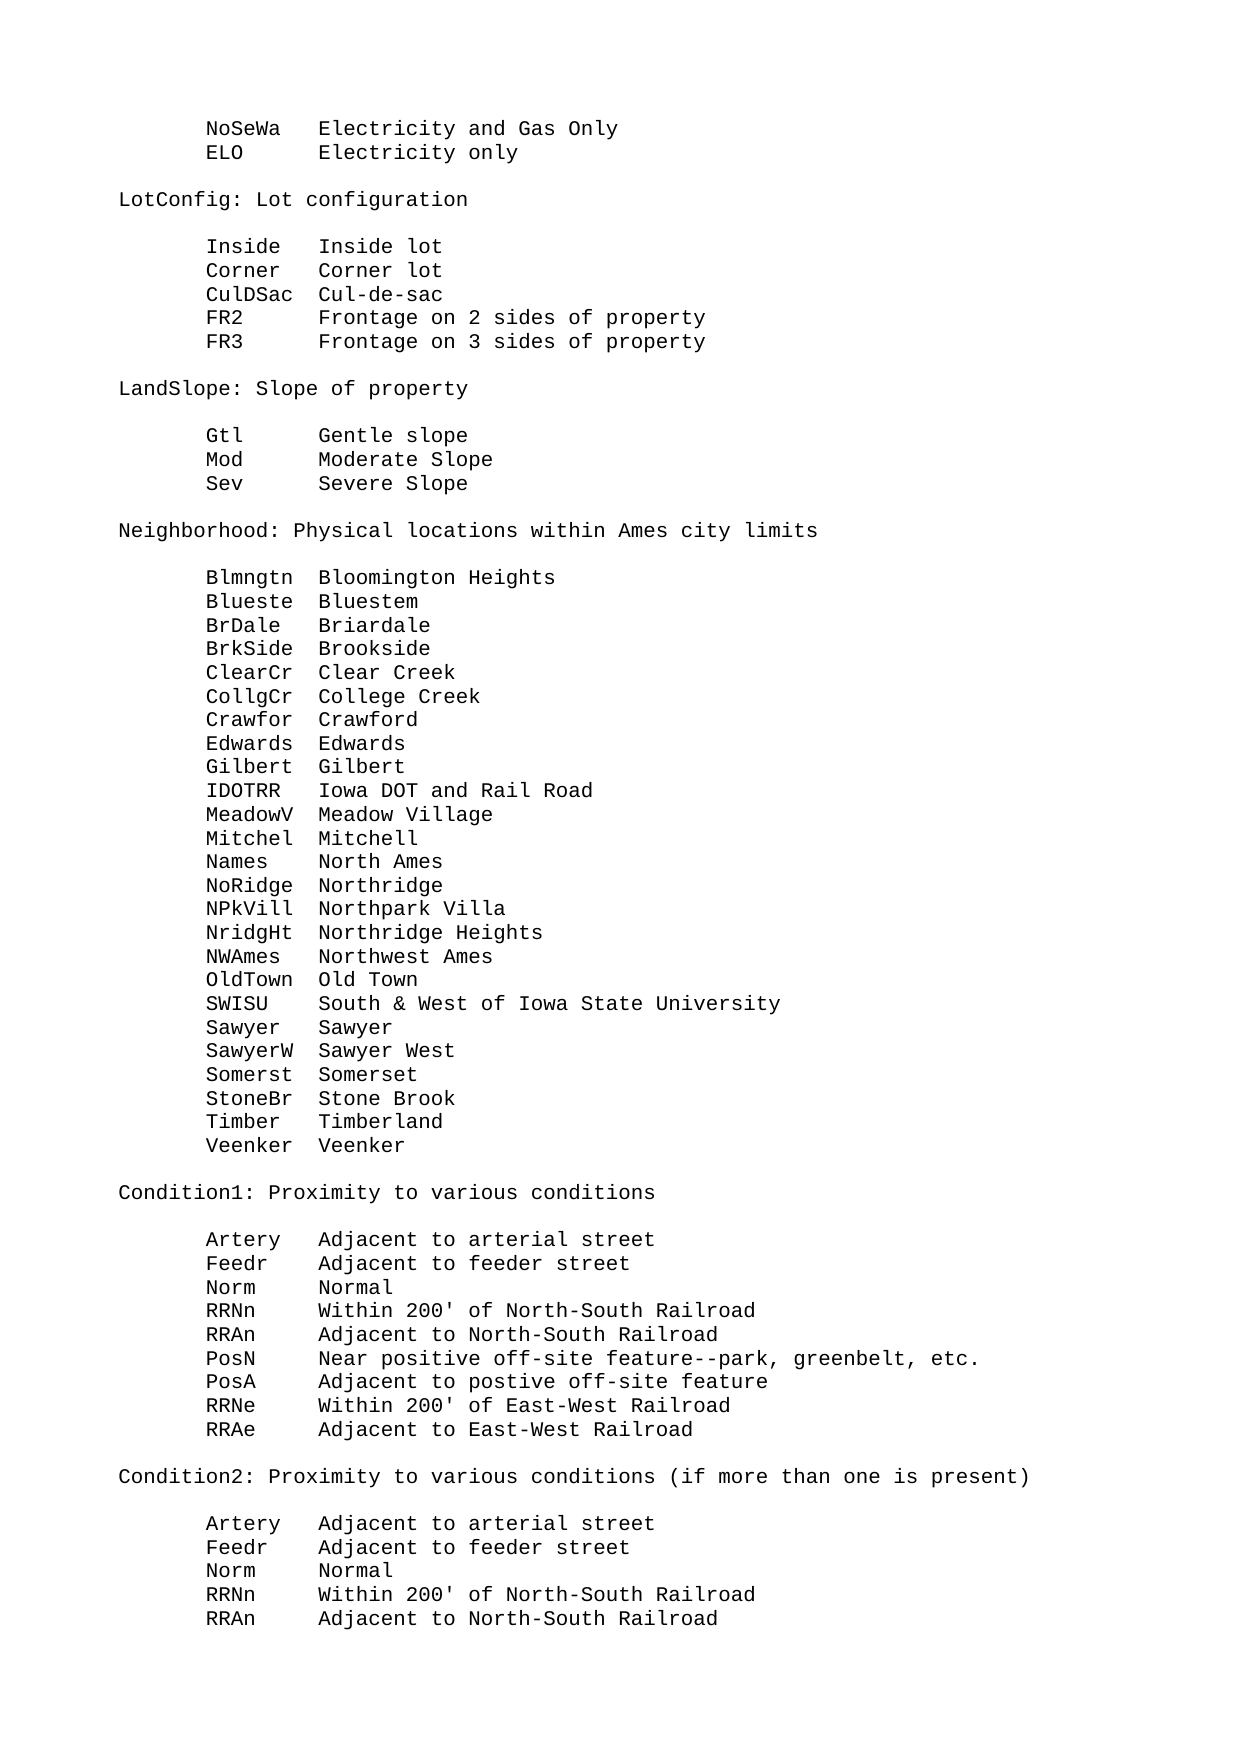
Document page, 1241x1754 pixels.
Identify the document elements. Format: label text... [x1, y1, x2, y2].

text RRNn Within 200' of North-South Railroad [118, 1300, 1122, 1324]
text Artery Adjacent to arterial street [118, 1229, 1122, 1253]
text SawyerW Sawyer West [118, 1040, 1122, 1064]
text Inside Inside lot [118, 236, 1122, 260]
text Somerst Somerset [118, 1064, 1122, 1088]
text Gtl Gentle slope [118, 426, 1122, 449]
text NoRidge Northridge [118, 875, 1122, 898]
text Blueste Bluestem [118, 591, 1122, 615]
text Corner Corner lot [118, 260, 1122, 284]
text SWISU South & West of Iowa State University [118, 993, 1122, 1017]
text Names North Ames [118, 851, 1122, 875]
text MeadowV Meadow Village [118, 804, 1122, 827]
text LotConfig: Lot configuration [118, 189, 1122, 213]
text ELO Electricity only [118, 142, 1122, 165]
text Condition1: Proximity to various conditions [118, 1182, 1122, 1206]
text NoSeWa Electricity and Gas Only [118, 118, 1122, 142]
text NWAmes Northwest Ames [118, 946, 1122, 969]
text Sawyer Sawyer [118, 1017, 1122, 1040]
text LandSlope: Slope of property [118, 378, 1122, 402]
text ClearCr Clear Creek [118, 662, 1122, 686]
text PosN Near positive off-site feature--park, greenbelt, etc. [118, 1348, 1122, 1371]
text NPkVill Northpark Villa [118, 898, 1122, 922]
text Norm Normal [118, 1561, 1122, 1584]
text Edwards Edwards [118, 733, 1122, 757]
text Veenker Veenker [118, 1135, 1122, 1158]
text Condition2: Proximity to various conditions (if more than one is present) [118, 1466, 1122, 1489]
text Crawfor Crawford [118, 709, 1122, 733]
text PosA Adjacent to postive off-site feature [118, 1371, 1122, 1395]
text Gilbert Gilbert [118, 757, 1122, 780]
text FR3 Frontage on 3 sides of property [118, 331, 1122, 354]
text RRAe Adjacent to East-West Railroad [118, 1419, 1122, 1442]
text Feedr Adjacent to feeder street [118, 1537, 1122, 1561]
text BrDale Briardale [118, 615, 1122, 638]
text RRNn Within 200' of North-South Railroad [118, 1584, 1122, 1608]
text IDOTRR Iowa DOT and Rail Road [118, 780, 1122, 804]
text Artery Adjacent to arterial street [118, 1513, 1122, 1537]
text Norm Normal [118, 1277, 1122, 1300]
text RRNe Within 200' of East-West Railroad [118, 1395, 1122, 1419]
text NridgHt Northridge Heights [118, 922, 1122, 946]
text FR2 Frontage on 2 sides of property [118, 307, 1122, 331]
text Neighborhood: Physical locations within Ames city limits [118, 520, 1122, 544]
text Timber Timberland [118, 1111, 1122, 1135]
text BrkSide Brookside [118, 638, 1122, 662]
text RRAn Adjacent to North-South Railroad [118, 1608, 1122, 1631]
text Mod Moderate Slope [118, 449, 1122, 473]
text OldTown Old Town [118, 969, 1122, 993]
text Mitchel Mitchell [118, 827, 1122, 851]
text RRAn Adjacent to North-South Railroad [118, 1324, 1122, 1348]
text Blmngtn Bloomington Heights [118, 567, 1122, 591]
text Sev Severe Slope [118, 473, 1122, 496]
text CollgCr College Creek [118, 686, 1122, 709]
text CulDSac Cul-de-sac [118, 284, 1122, 307]
text Feedr Adjacent to feeder street [118, 1253, 1122, 1277]
text StoneBr Stone Brook [118, 1088, 1122, 1111]
